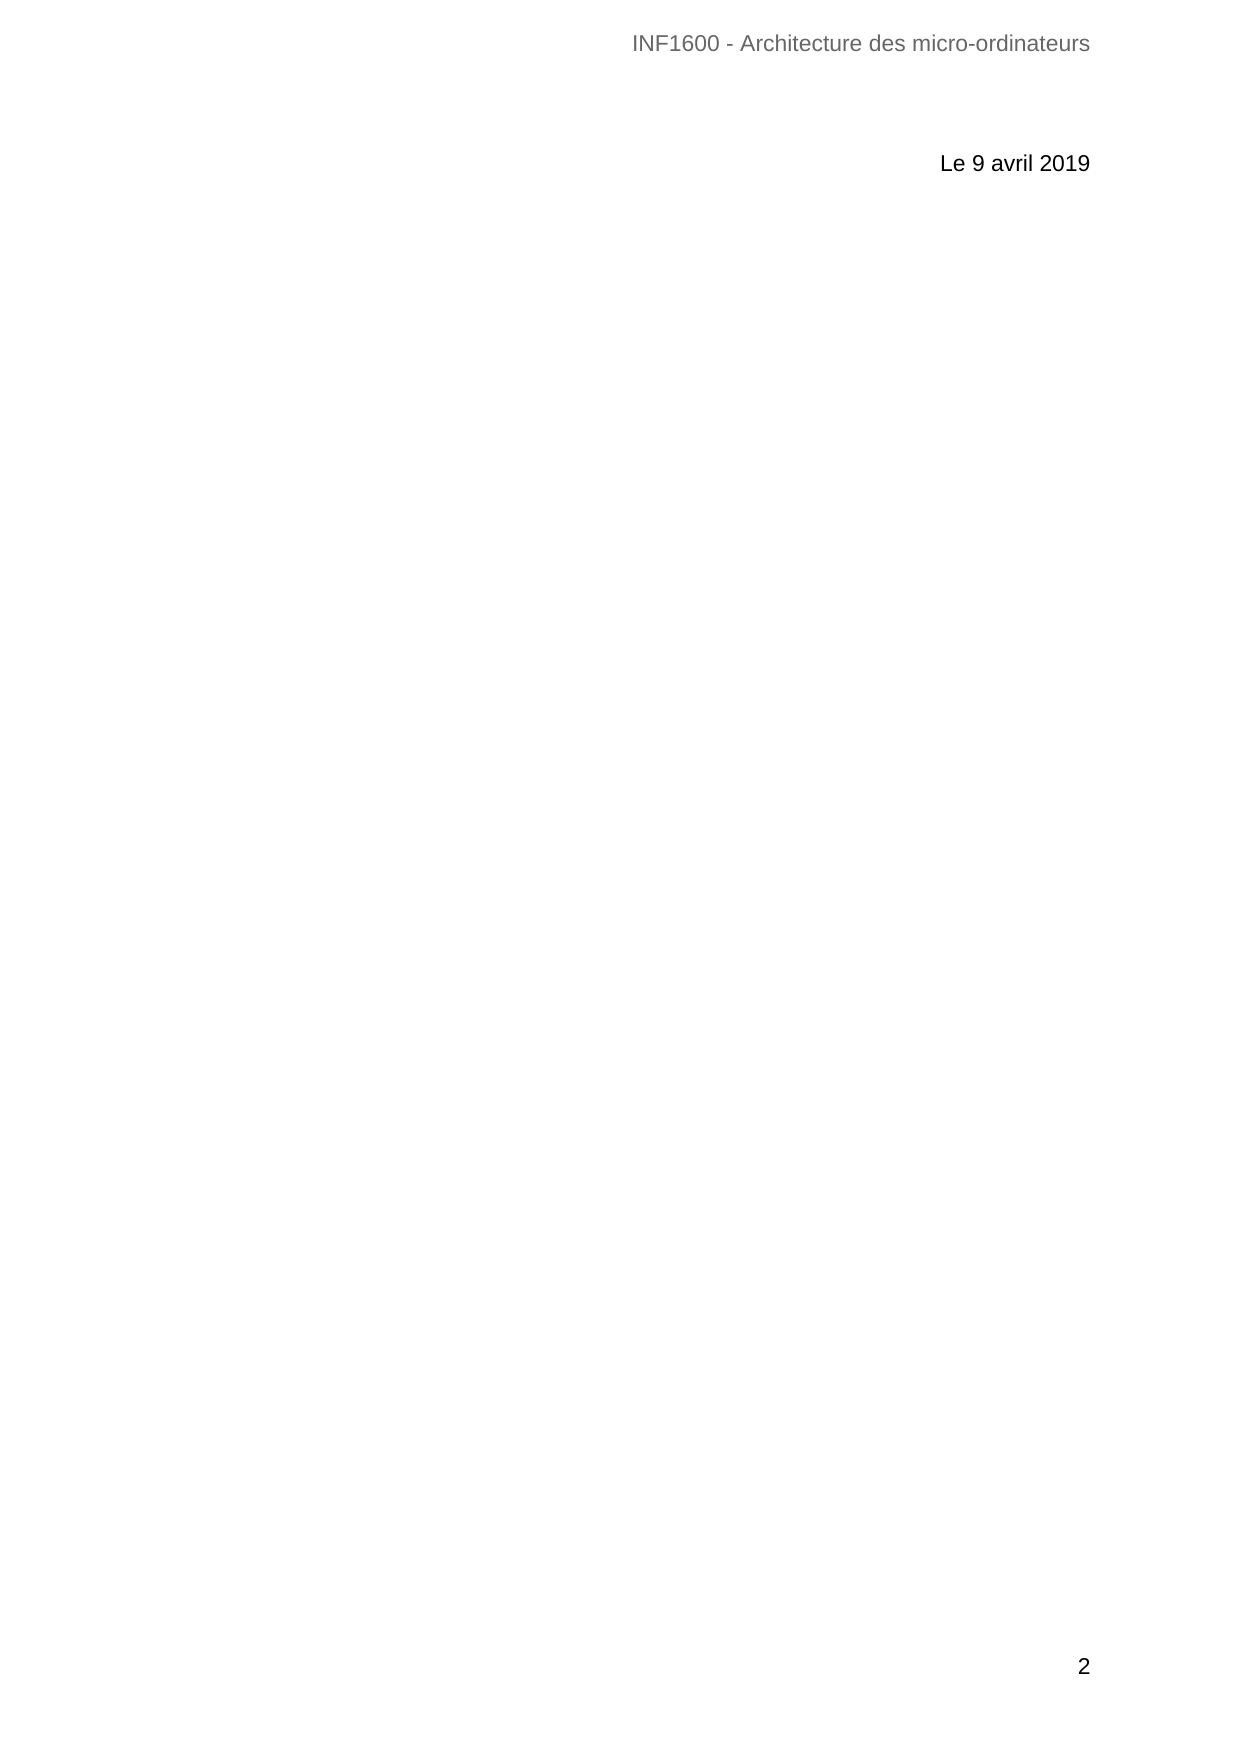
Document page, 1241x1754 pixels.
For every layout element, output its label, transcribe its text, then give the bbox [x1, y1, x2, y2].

text Le 9 avril 2019 [150, 150, 1090, 176]
